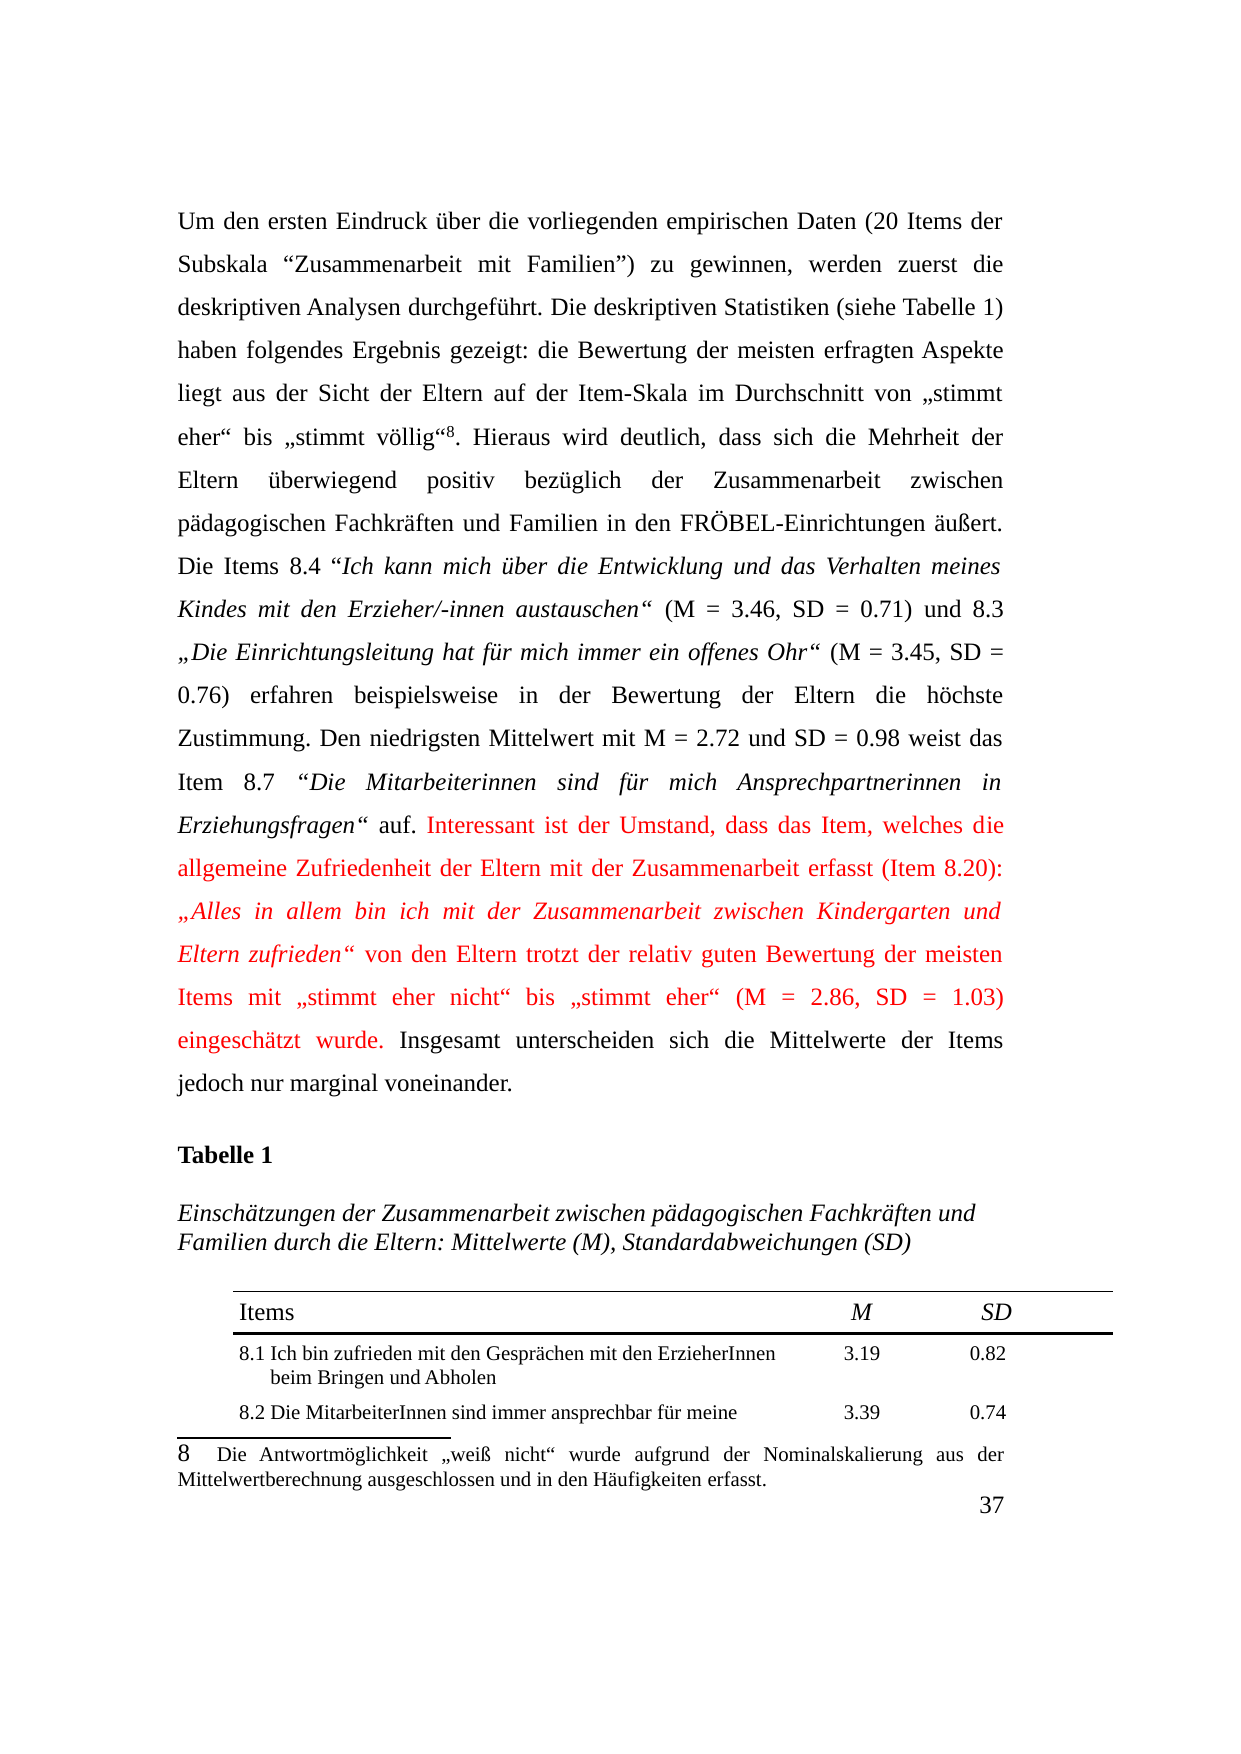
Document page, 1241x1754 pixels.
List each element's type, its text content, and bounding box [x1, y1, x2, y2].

table_header Items [233, 1292, 833, 1332]
table_cell 3.19 [833, 1335, 906, 1394]
table_cell 0.82 [906, 1335, 1113, 1394]
text Die Antwortmöglichkeit „weiß nicht“ wurde aufgrund der Nominalskalierung aus der Mittelwertberechnung ausgeschlossen und in den Häufigkeiten erfasst. [177, 1438, 1004, 1491]
table_cell 0.74 [906, 1394, 1113, 1430]
table_header M [833, 1292, 906, 1332]
table_header SD [906, 1292, 1113, 1332]
table_cell 3.39 [833, 1394, 906, 1430]
table_cell 8.2 Die MitarbeiterInnen sind immer ansprechbar für meine [233, 1394, 833, 1430]
table_cell 8.1 Ich bin zufrieden mit den Gesprächen mit den ErzieherInnen beim Bringen und Abholen [233, 1335, 833, 1394]
text Um den ersten Eindruck über die vorliegenden empirischen Daten (20 Items der Subskala “Zusammenarbeit mit Familien”) zu gewinnen, werden zuerst die deskriptiven Analysen durchgeführt. Die deskriptiven Statistiken (siehe Tabelle 1) haben folgendes Ergebnis gezeigt: die Bewertung der meisten erfragten Aspekte liegt aus der Sicht der Eltern auf der Item-Skala im Durchschnitt von „stimmt eher“ bis „stimmt völlig“. Hieraus wird deutlich, dass sich die Mehrheit der Eltern überwiegend positiv bezüglich der Zusammenarbeit zwischen pädagogischen Fachkräften und Familien in den FRÖBEL-Einrichtungen äußert. Die Items 8.4 “Ich kann mich über die Entwicklung und das Verhalten meines Kindes mit den Erzieher/-innen austauschen“ (M = 3.46, SD = 0.71) und 8.3 „Die Einrichtungsleitung hat für mich immer ein offenes Ohr“ (M = 3.45, SD = 0.76) erfahren beispielsweise in der Bewertung der Eltern die höchste Zustimmung. Den niedrigsten Mittelwert mit M = 2.72 und SD = 0.98 weist das Item 8.7 “Die Mitarbeiterinnen sind für mich Ansprechpartnerinnen in Erziehungsfragen“ auf. Interessant ist der Umstand, dass das Item, welches die allgemeine Zufriedenheit der Eltern mit der Zusammenarbeit erfasst (Item 8.20): „Alles in allem bin ich mit der Zusammenarbeit zwischen Kindergarten und Eltern zufrieden“ von den Eltern trotzt der relativ guten Bewertung der meisten Items mit „stimmt eher nicht“ bis „stimmt eher“ (M = 2.86, SD = 1.03) eingeschätzt wurde. Insgesamt unterscheiden sich die Mittelwerte der Items jedoch nur marginal voneinander. [177, 206, 1004, 1097]
text Einschätzungen der Zusammenarbeit zwischen pädagogischen Fachkräften und Familien durch die Eltern: Mittelwerte (M), Standardabweichungen (SD) [177, 1198, 1004, 1255]
text Tabelle 1 [177, 1140, 1004, 1169]
